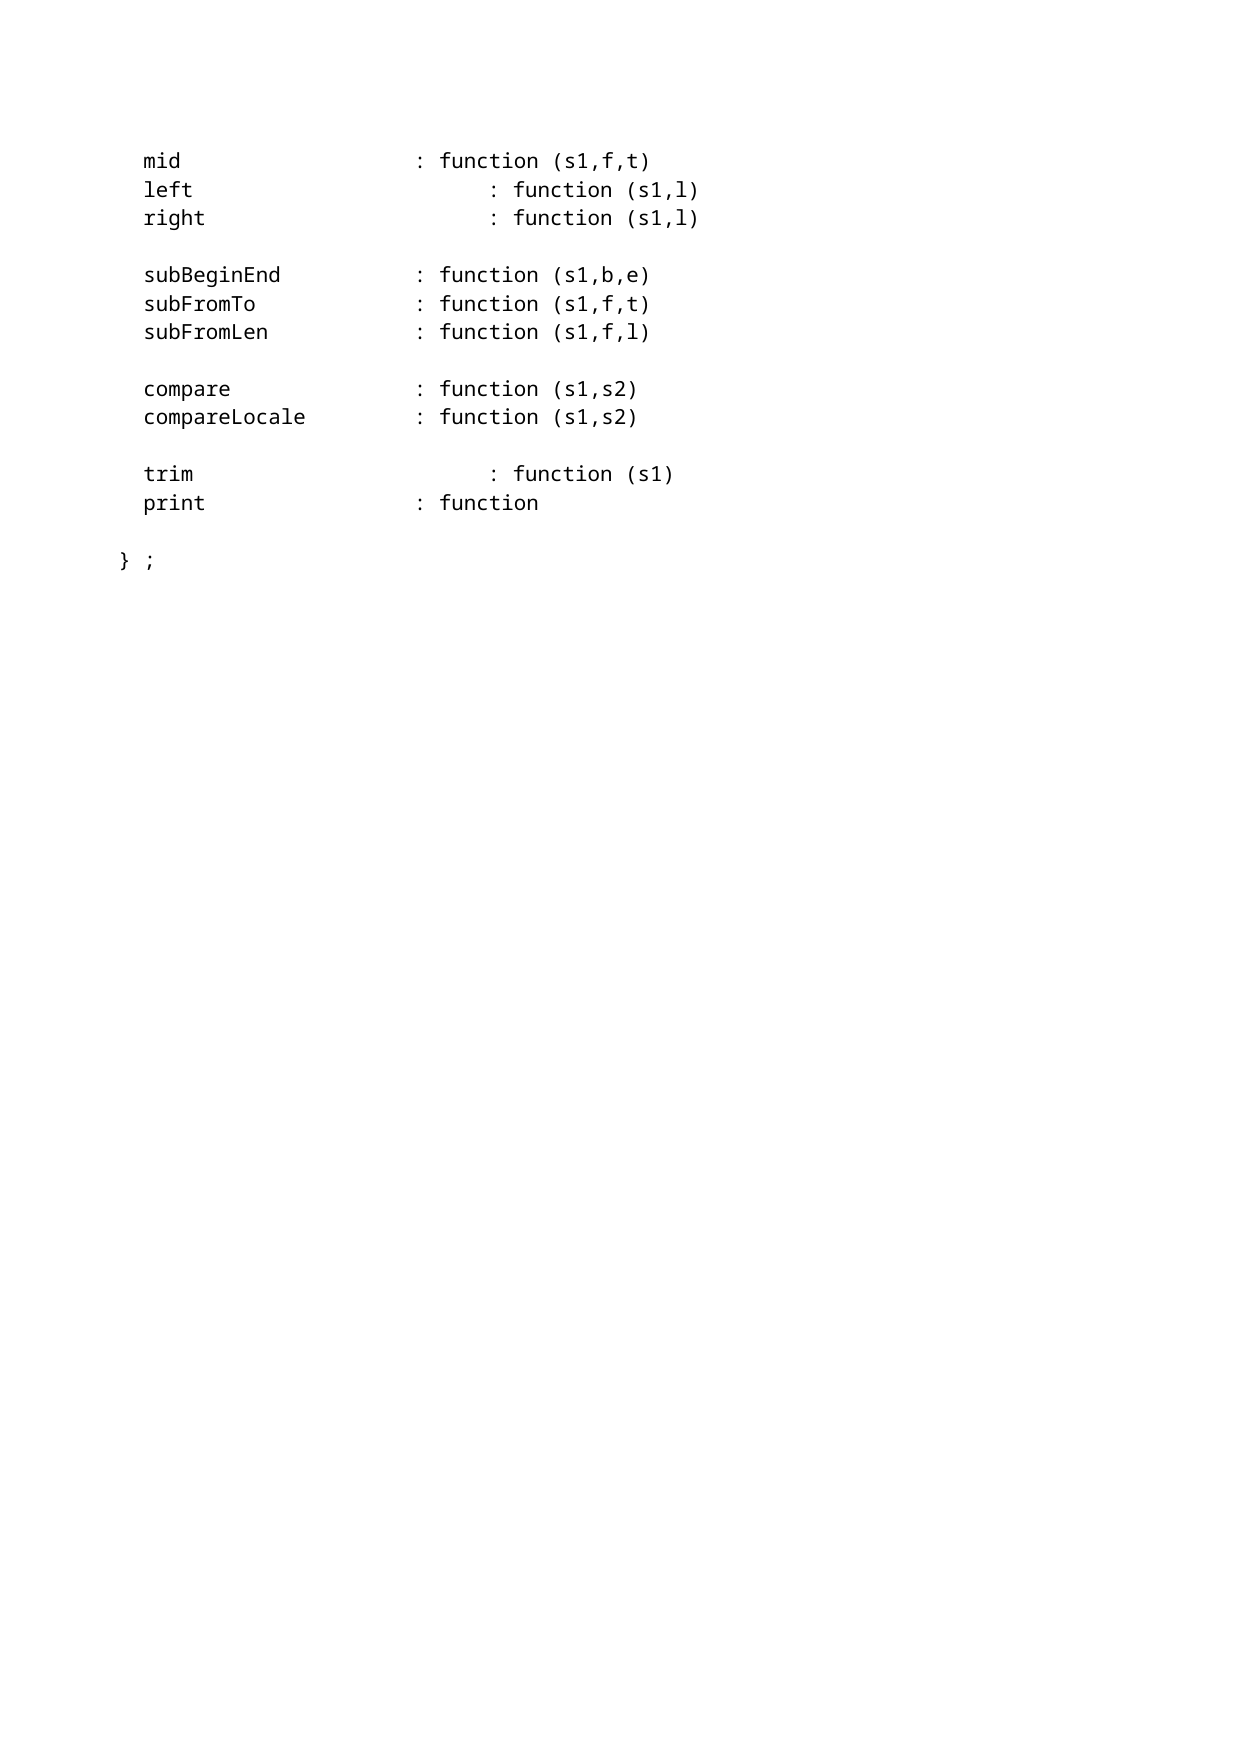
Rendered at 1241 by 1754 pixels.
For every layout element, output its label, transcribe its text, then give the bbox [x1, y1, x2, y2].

text right : function (s1,l) [118, 203, 1122, 232]
text mid : function (s1,f,t) [118, 147, 1122, 175]
text } ; [118, 545, 1122, 573]
text compare : function (s1,s2) [118, 374, 1122, 402]
text print : function [118, 488, 1122, 516]
text trim : function (s1) [118, 459, 1122, 488]
text subBeginEnd : function (s1,b,e) [118, 260, 1122, 289]
text compareLocale : function (s1,s2) [118, 402, 1122, 431]
text left : function (s1,l) [118, 175, 1122, 203]
text subFromTo : function (s1,f,t) [118, 289, 1122, 317]
text subFromLen : function (s1,f,l) [118, 317, 1122, 346]
